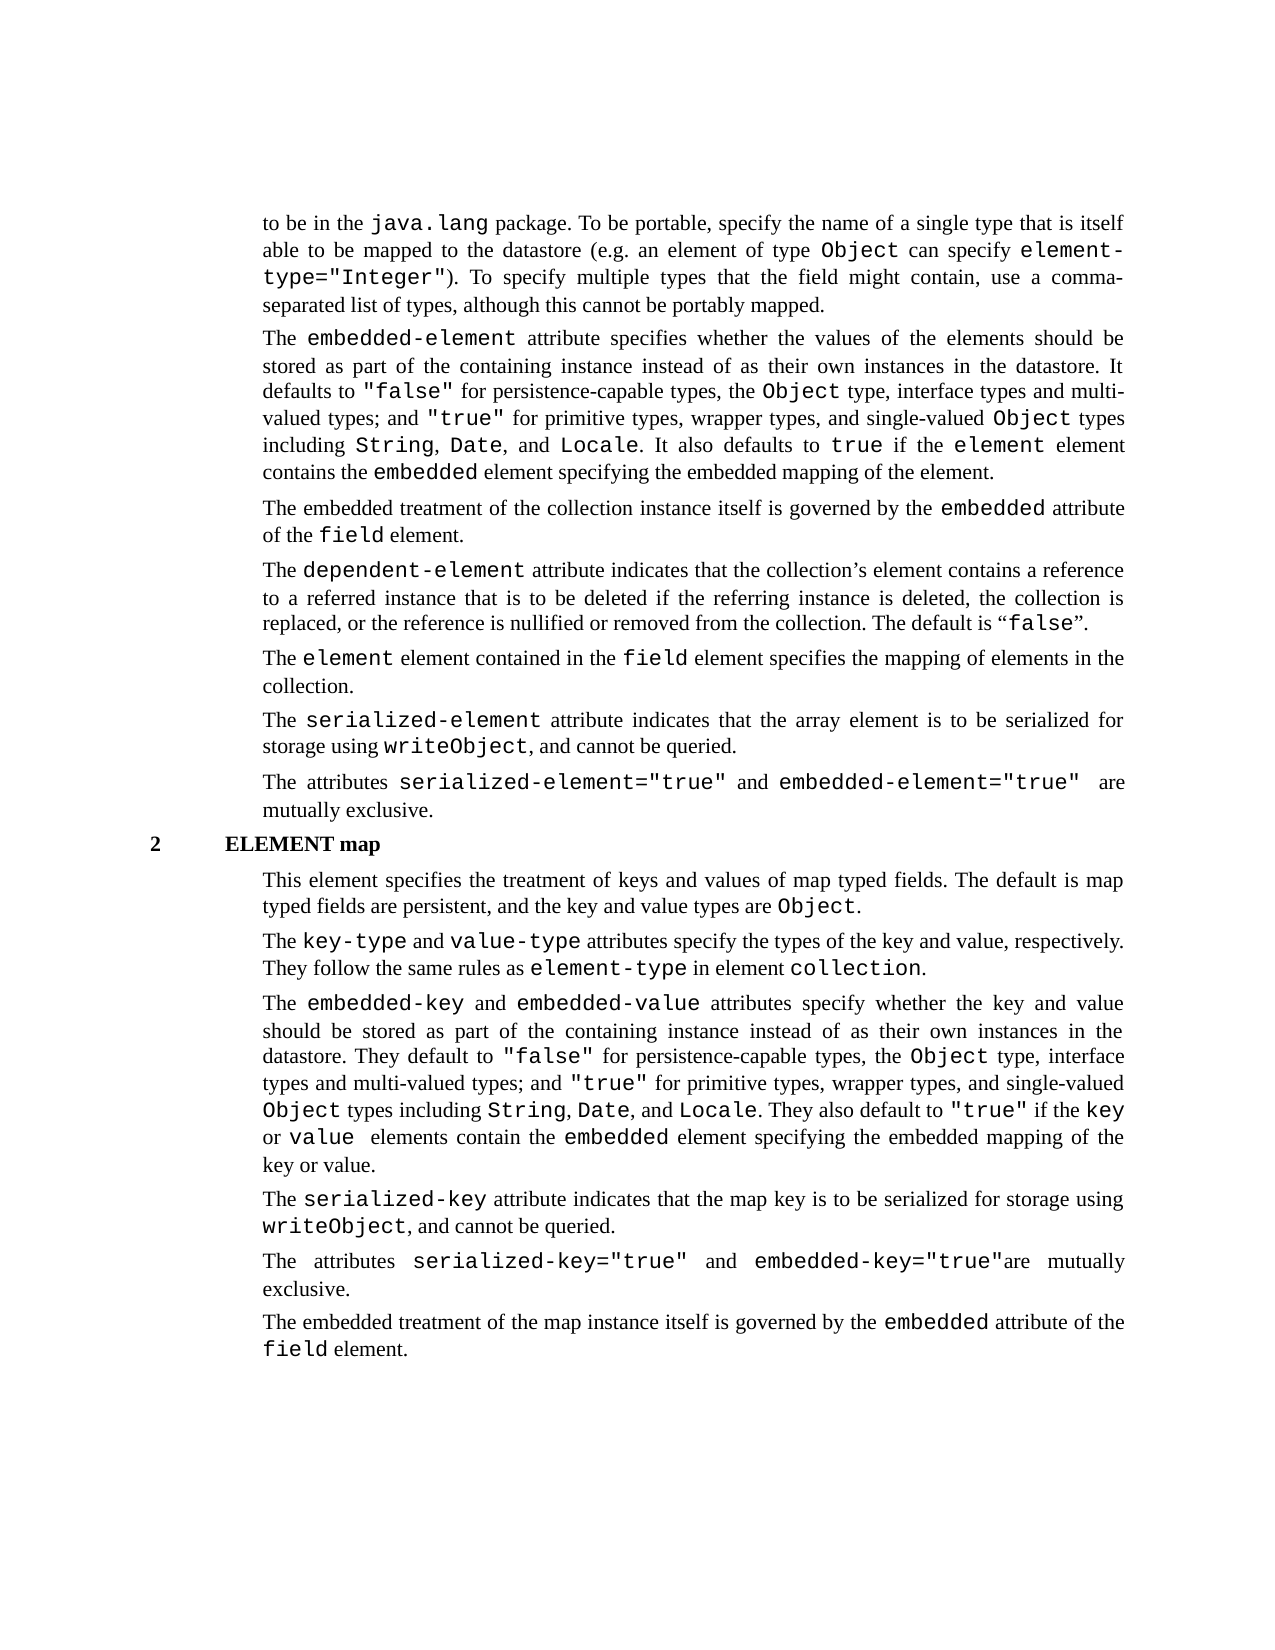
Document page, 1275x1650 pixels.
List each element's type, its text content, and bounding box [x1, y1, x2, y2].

text The embedded treatment of the collection instance itself is governed by the embedded attribute of the field element. [262, 494, 1125, 548]
text The serialized-element attribute indicates that the array element is to be serialized for storage using writeObject, and cannot be queried. [262, 707, 1125, 761]
text The embedded treatment of the map instance itself is governed by the embedded attribute of the field element. [262, 1309, 1125, 1363]
text The attributes serialized-key="true" and embedded-key="true"are mutually exclusive. [262, 1248, 1125, 1301]
text The element element contained in the field element specifies the mapping of elements in the collection. [262, 645, 1125, 698]
text The embedded-element attribute specifies whether the values of the elements should be stored as part of the containing instance instead of as their own instances in the datastore. It defaults to "false" for persistence-capable types, the Object type, interface types and multi-valued types; and "true" for primitive types, wrapper types, and single-valued Object types including String, Date, and Locale. It also defaults to true if the element element contains the embedded element specifying the embedded mapping of the element. [262, 325, 1125, 486]
text This element specifies the treatment of keys and values of map typed fields. The default is map typed fields are persistent, and the key and value types are Object. [262, 867, 1125, 920]
text The attributes serialized-element="true" and embedded-element="true" are mutually exclusive. [262, 769, 1125, 822]
text The serialized-key attribute indicates that the map key is to be serialized for storage using writeObject, and cannot be queried. [262, 1186, 1125, 1239]
text The dependent-element attribute indicates that the collection’s element contains a reference to a referred instance that is to be deleted if the referring instance is deleted, the collection is replaced, or the reference is nullified or removed from the collection. The default is “false”. [262, 557, 1125, 637]
text to be in the java.lang package. To be portable, specify the name of a single type that is itself able to be mapped to the datastore (e.g. an element of type Object can specify element-type="Integer"). To specify multiple types that the field might contain, use a comma-separated list of types, although this cannot be portably mapped. [262, 210, 1125, 317]
subtitle ELEMENT map [150, 830, 1125, 856]
text The embedded-key and embedded-value attributes specify whether the key and value should be stored as part of the containing instance instead of as their own instances in the datastore. They default to "false" for persistence-capable types, the Object type, interface types and multi-valued types; and "true" for primitive types, wrapper types, and single-valued Object types including String, Date, and Locale. They also default to "true" if the key or value elements contain the embedded element specifying the embedded mapping of the key or value. [262, 990, 1125, 1177]
text The key-type and value-type attributes specify the types of the key and value, respectively. They follow the same rules as element-type in element collection. [262, 928, 1125, 982]
